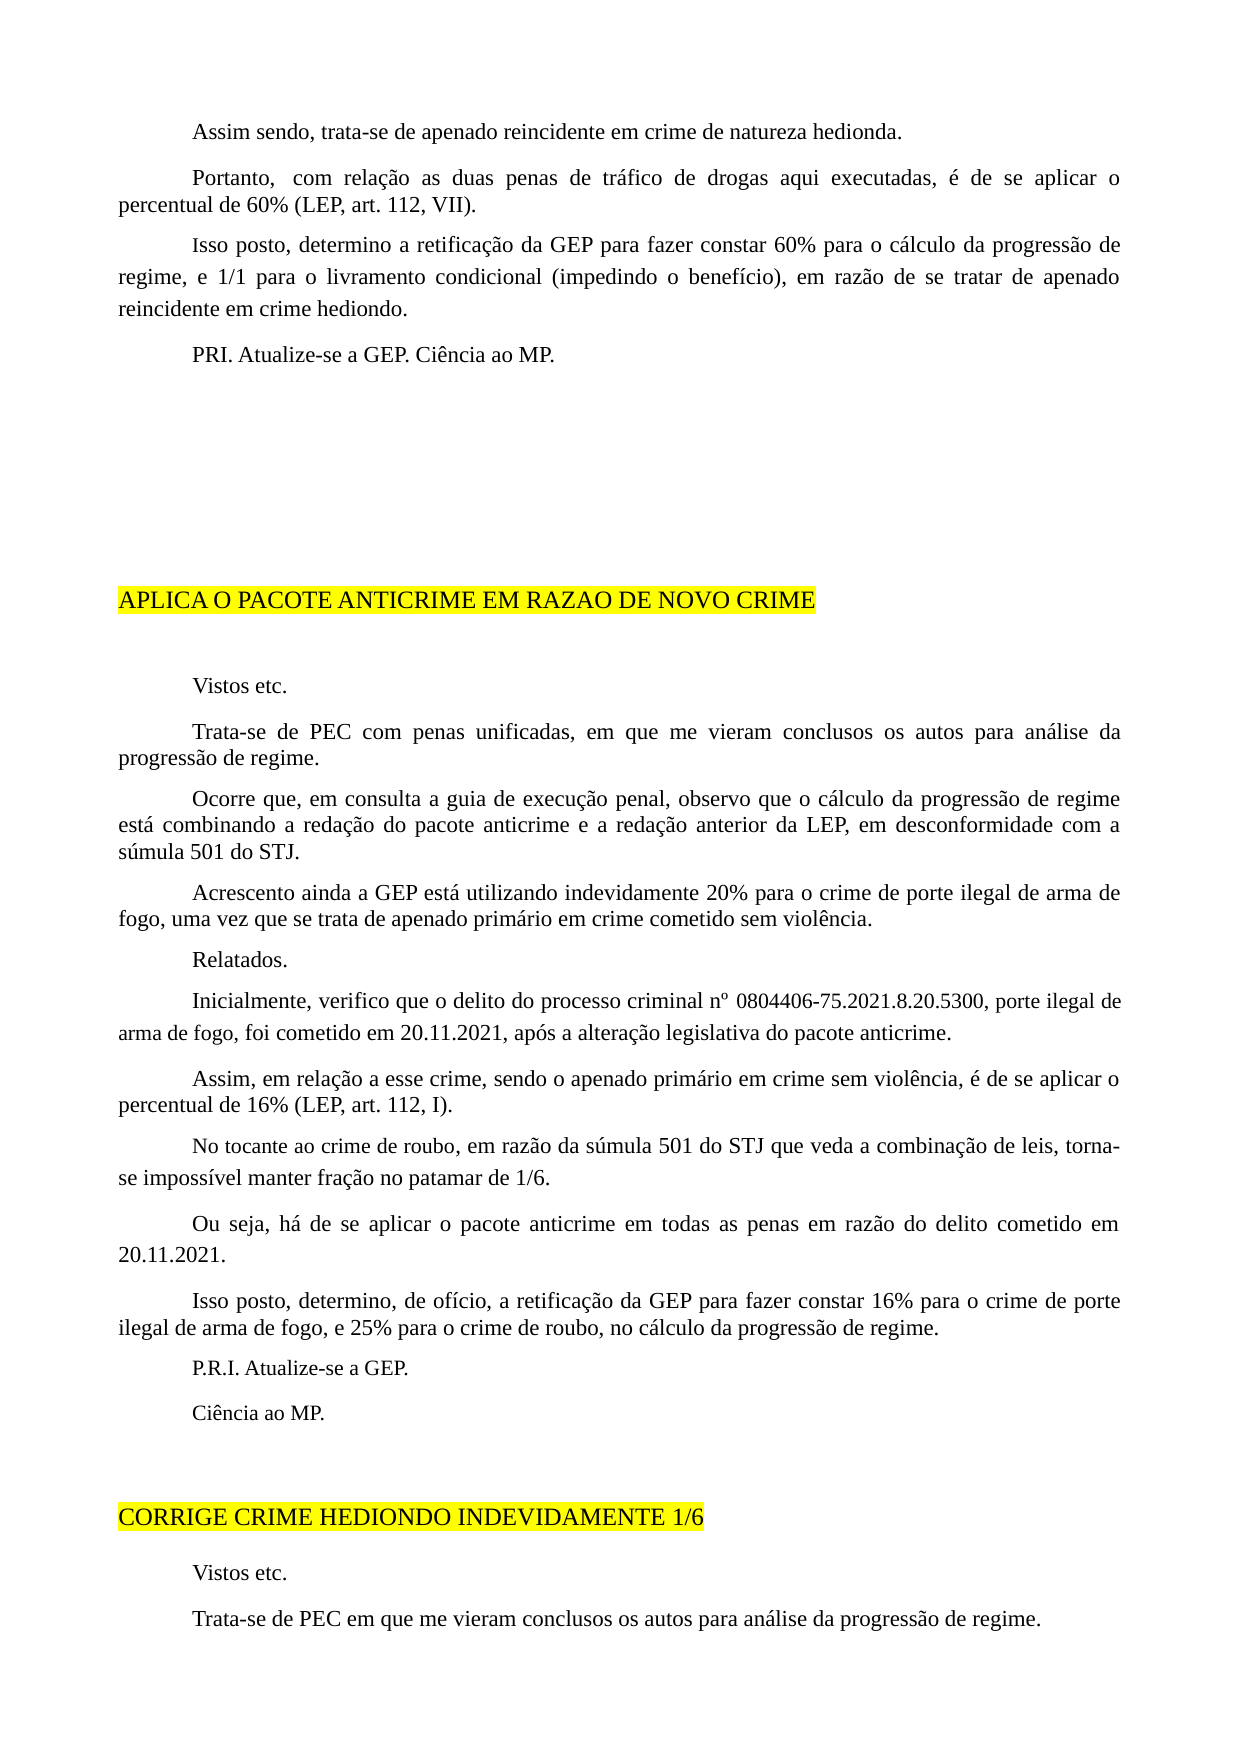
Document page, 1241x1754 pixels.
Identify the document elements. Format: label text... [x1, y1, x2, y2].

text Assim, em relação a esse crime, sendo o apenado primário em crime sem violência, é de se aplicar o percentual de 16% (LEP, art. 112, I). [118, 1065, 1122, 1117]
text Vistos etc. [118, 672, 1122, 698]
text No tocante ao crime de roubo, em razão da súmula 501 do STJ que veda a combinação de leis, torna-se impossível manter fração no patamar de 1/6. [118, 1132, 1122, 1190]
text CORRIGE CRIME HEDIONDO INDEVIDAMENTE 1/6 [118, 1502, 1122, 1531]
text Isso posto, determino, de ofício, a retificação da GEP para fazer constar 16% para o crime de porte ilegal de arma de fogo, e 25% para o crime de roubo, no cálculo da progressão de regime. [118, 1287, 1122, 1340]
text Ou seja, há de se aplicar o pacote anticrime em todas as penas em razão do delito cometido em 20.11.2021. [118, 1210, 1122, 1268]
text Isso posto, determino a retificação da GEP para fazer constar 60% para o cálculo da progressão de regime, e 1/1 para o livramento condicional (impedindo o benefício), em razão de se tratar de apenado reincidente em crime hediondo. [118, 232, 1122, 321]
text Vistos etc. [118, 1559, 1122, 1586]
text P.R.I. Atualize-se a GEP. [118, 1355, 1122, 1380]
text Trata-se de PEC com penas unificadas, em que me vieram conclusos os autos para análise da progressão de regime. [118, 718, 1122, 771]
text Portanto, com relação as duas penas de tráfico de drogas aqui executadas, é de se aplicar o percentual de 60% (LEP, art. 112, VII). [118, 164, 1122, 217]
text Acrescento ainda a GEP está utilizando indevidamente 20% para o crime de porte ilegal de arma de fogo, uma vez que se trata de apenado primário em crime cometido sem violência. [118, 879, 1122, 932]
text Inicialmente, verifico que o delito do processo criminal nº 0804406-75.2021.8.20.5300, porte ilegal de arma de fogo, foi cometido em 20.11.2021, após a alteração legislativa do pacote anticrime. [118, 987, 1122, 1045]
text Ocorre que, em consulta a guia de execução penal, observo que o cálculo da progressão de regime está combinando a redação do pacote anticrime e a redação anterior da LEP, em desconformidade com a súmula 501 do STJ. [118, 785, 1122, 864]
text Ciência ao MP. [118, 1399, 1122, 1425]
text APLICA O PACOTE ANTICRIME EM RAZAO DE NOVO CRIME [118, 586, 1122, 614]
text Relatados. [118, 946, 1122, 972]
text PRI. Atualize-se a GEP. Ciência ao MP. [118, 341, 1122, 367]
text Assim sendo, trata-se de apenado reincidente em crime de natureza hedionda. [118, 118, 1122, 144]
text Trata-se de PEC em que me vieram conclusos os autos para análise da progressão de regime. [118, 1606, 1122, 1632]
